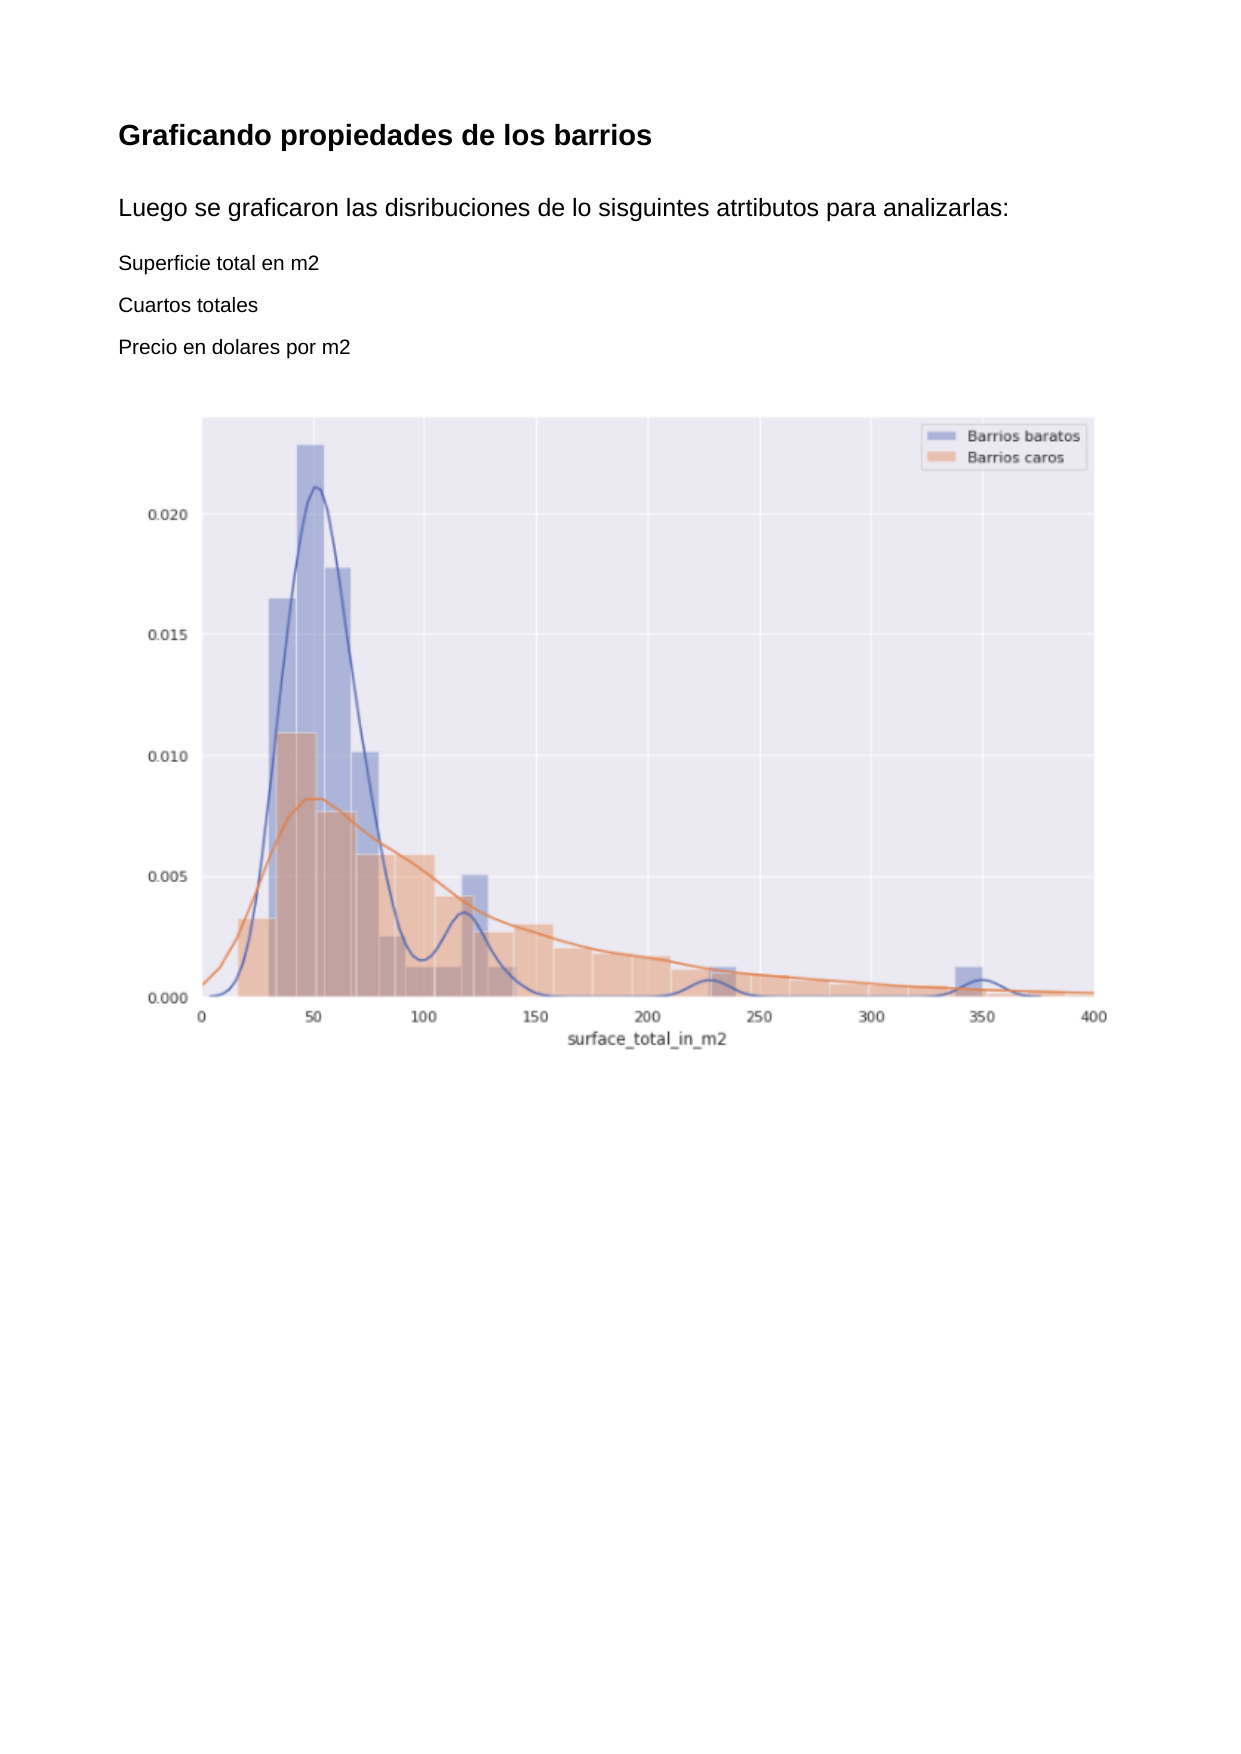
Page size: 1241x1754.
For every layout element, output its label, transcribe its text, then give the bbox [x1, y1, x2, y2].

subtitle Graficando propiedades de los barrios [118, 118, 1122, 152]
text Precio en dolares por m2 [118, 334, 1122, 358]
text Luego se graficaron las disribuciones de lo sisguintes atrtibutos para analizarlas: [118, 193, 1122, 222]
text Superficie total en m2 [118, 250, 1122, 274]
text Cuartos totales [118, 292, 1122, 316]
picture [118, 406, 1123, 1060]
